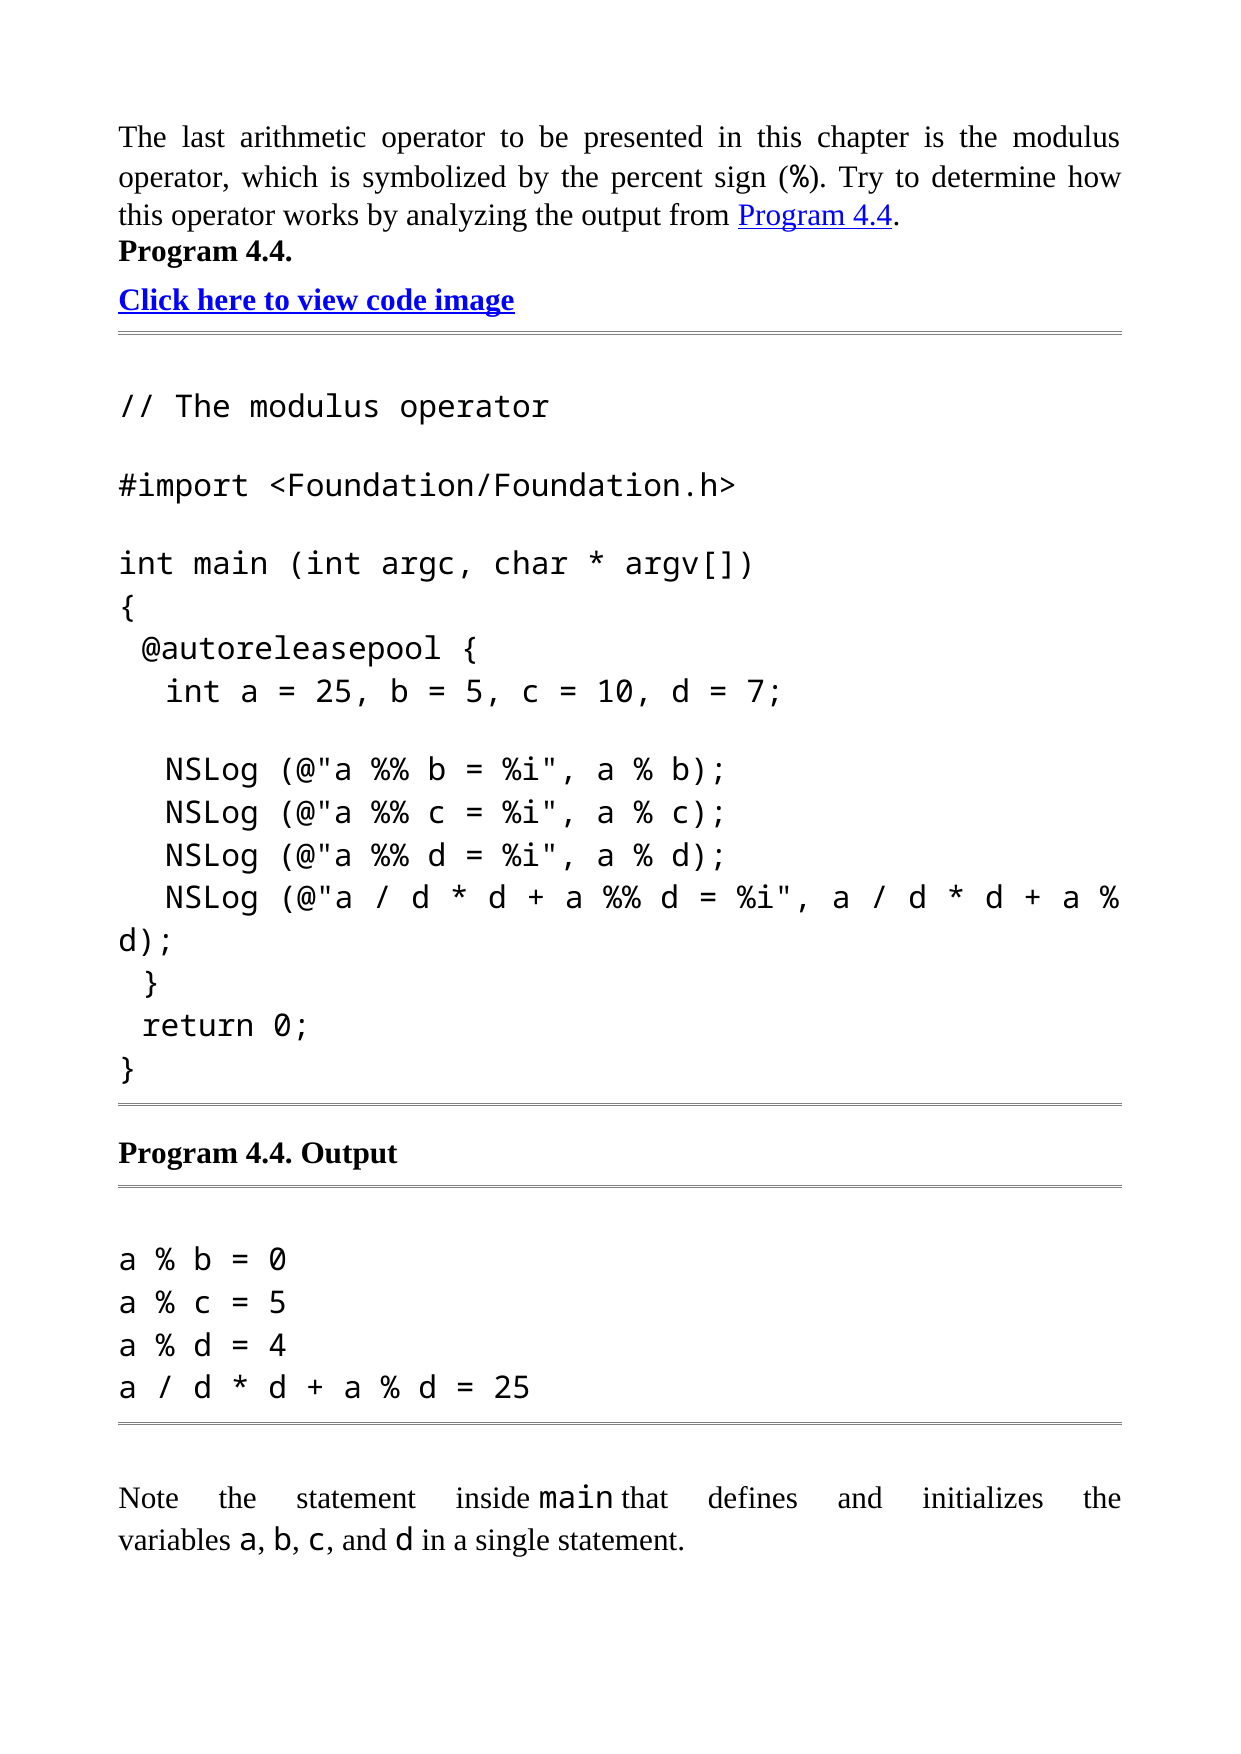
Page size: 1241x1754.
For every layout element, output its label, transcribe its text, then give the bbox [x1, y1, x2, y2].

text Click here to view code image [118, 281, 1122, 317]
text The last arithmetic operator to be presented in this chapter is the modulus operator, which is symbolized by the percent sign (%). Try to determine how this operator works by analyzing the output from Program 4.4. [118, 118, 1122, 233]
text // The modulus operator #import <Foundation/Foundation.h> int main (int argc, char * argv[]) { @autoreleasepool { int a = 25, b = 5, c = 10, d = 7; NSLog (@"a %% b = %i", a % b); NSLog (@"a %% c = %i", a % c); NSLog (@"a %% d = %i", a % d); NSLog (@"a / d * d + a %% d = %i", a / d * d + a % d); } return 0; } [118, 384, 1122, 1088]
text Note the statement inside main that defines and initializes the variables a, b, c, and d in a single statement. [118, 1475, 1122, 1560]
text Program 4.4. Output [118, 1134, 1122, 1170]
text a % b = 0 a % c = 5 a % d = 4 a / d * d + a % d = 25 [118, 1237, 1122, 1408]
text Program 4.4. [118, 233, 1122, 268]
